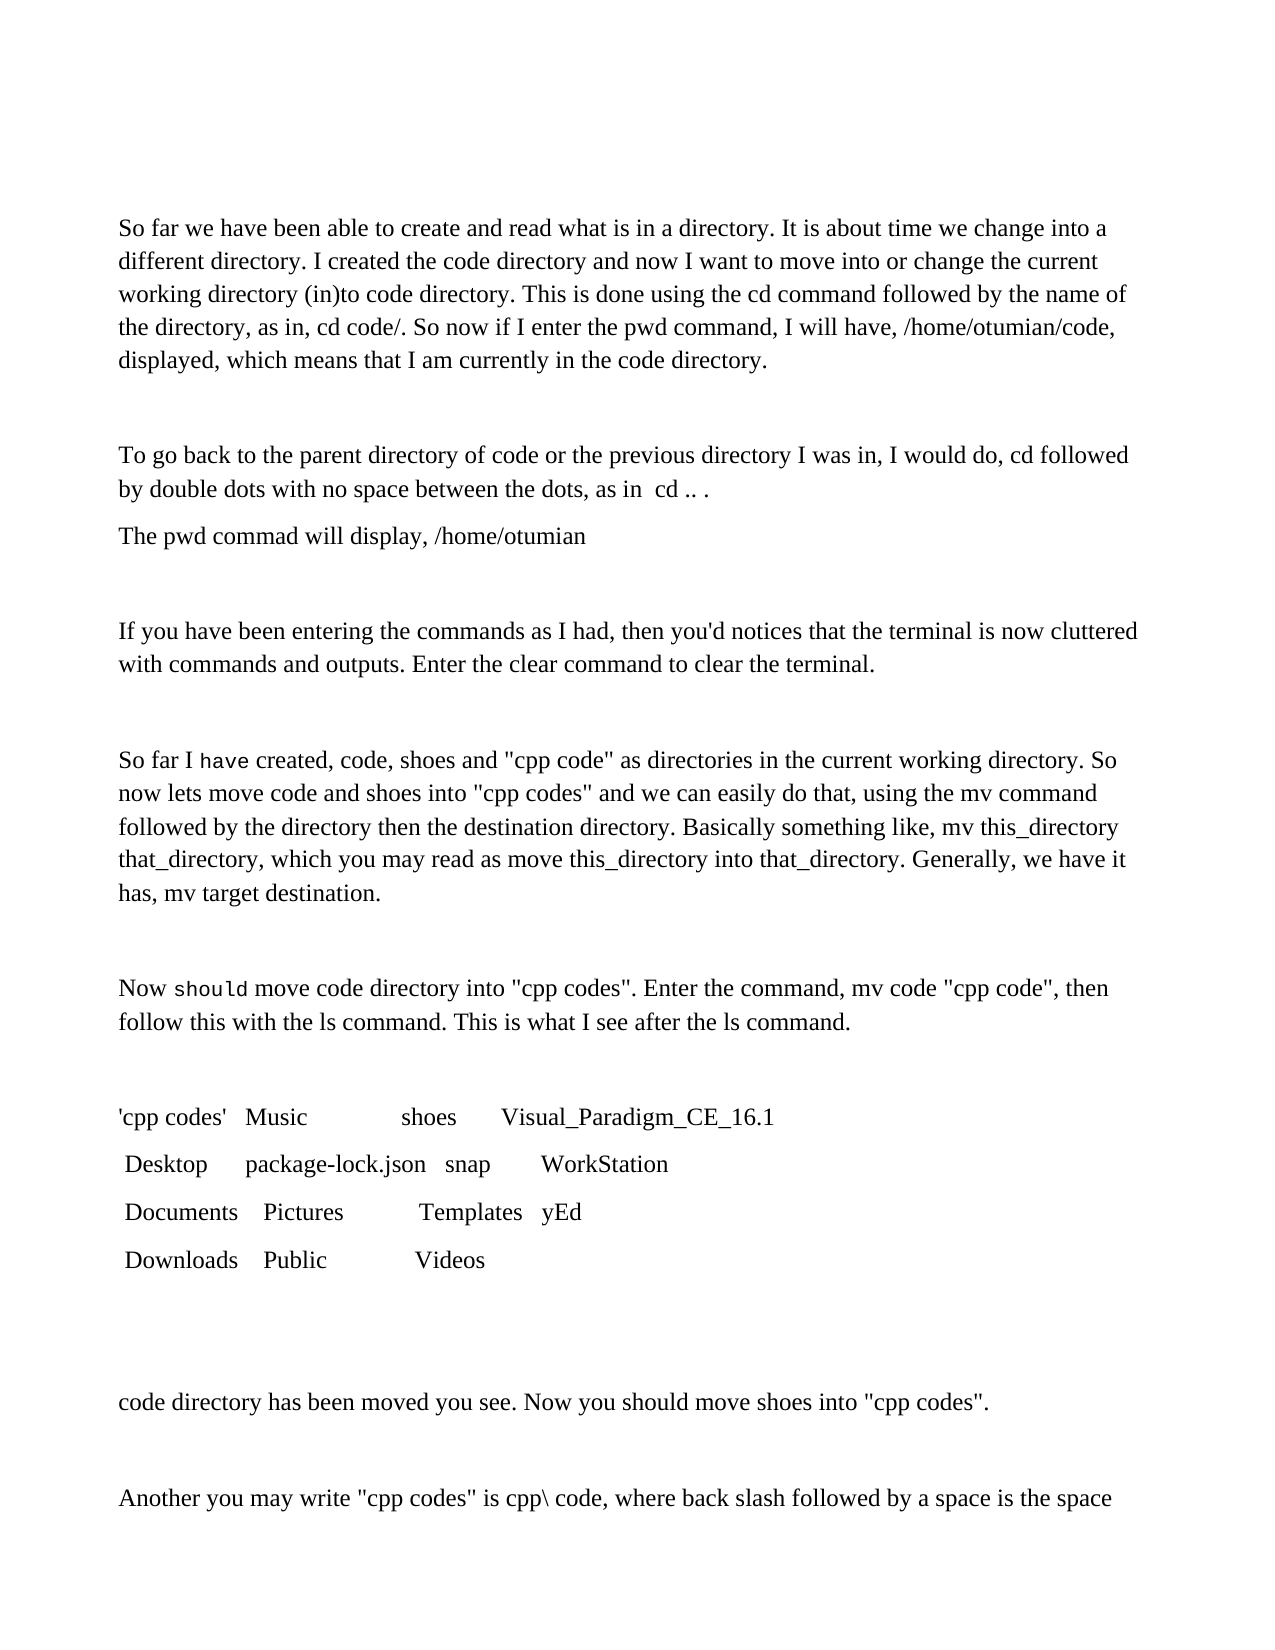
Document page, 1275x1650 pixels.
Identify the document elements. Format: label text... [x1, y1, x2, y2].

text Another you may write "cpp codes" is cpp\ code, where back slash followed by a space is the space [118, 1483, 1157, 1511]
text Desktop package-lock.json snap WorkStation [118, 1149, 1157, 1178]
text Downloads Public Videos [118, 1245, 1157, 1273]
text So far we have been able to create and read what is in a directory. It is about time we change into a different directory. I created the code directory and now I want to move into or change the current working directory (in)to code directory. This is done using the cd command followed by the name of the directory, as in, cd code/. So now if I enter the pwd command, I will have, /home/otumian/code, displayed, which means that I am currently in the code directory. [118, 213, 1157, 374]
text To go back to the parent directory of code or the previous directory I was in, I would do, cd followed by double dots with no space between the dots, as in cd .. . [118, 441, 1157, 502]
text If you have been entering the commands as I had, then you'd notices that the terminal is now cluttered with commands and outputs. Enter the clear command to clear the terminal. [118, 616, 1157, 678]
text Now should move code directory into "cpp codes". Enter the command, mv code "cpp code", then follow this with the ls command. This is what I see after the ls command. [118, 973, 1157, 1035]
text code directory has been moved you see. Now you should move shoes into "cpp codes". [118, 1387, 1157, 1416]
text Documents Pictures Templates yEd [118, 1197, 1157, 1226]
text So far I have created, code, shoes and "cpp code" as directories in the current working directory. So now lets move code and shoes into "cpp codes" and we can easily do that, using the mv command followed by the directory then the destination directory. Basically something like, mv this_directory that_directory, which you may read as move this_directory into that_directory. Generally, we have it has, mv target destination. [118, 745, 1157, 906]
text 'cpp codes' Music shoes Visual_Paradigm_CE_16.1 [118, 1102, 1157, 1131]
text The pwd commad will display, /home/otumian [118, 521, 1157, 550]
